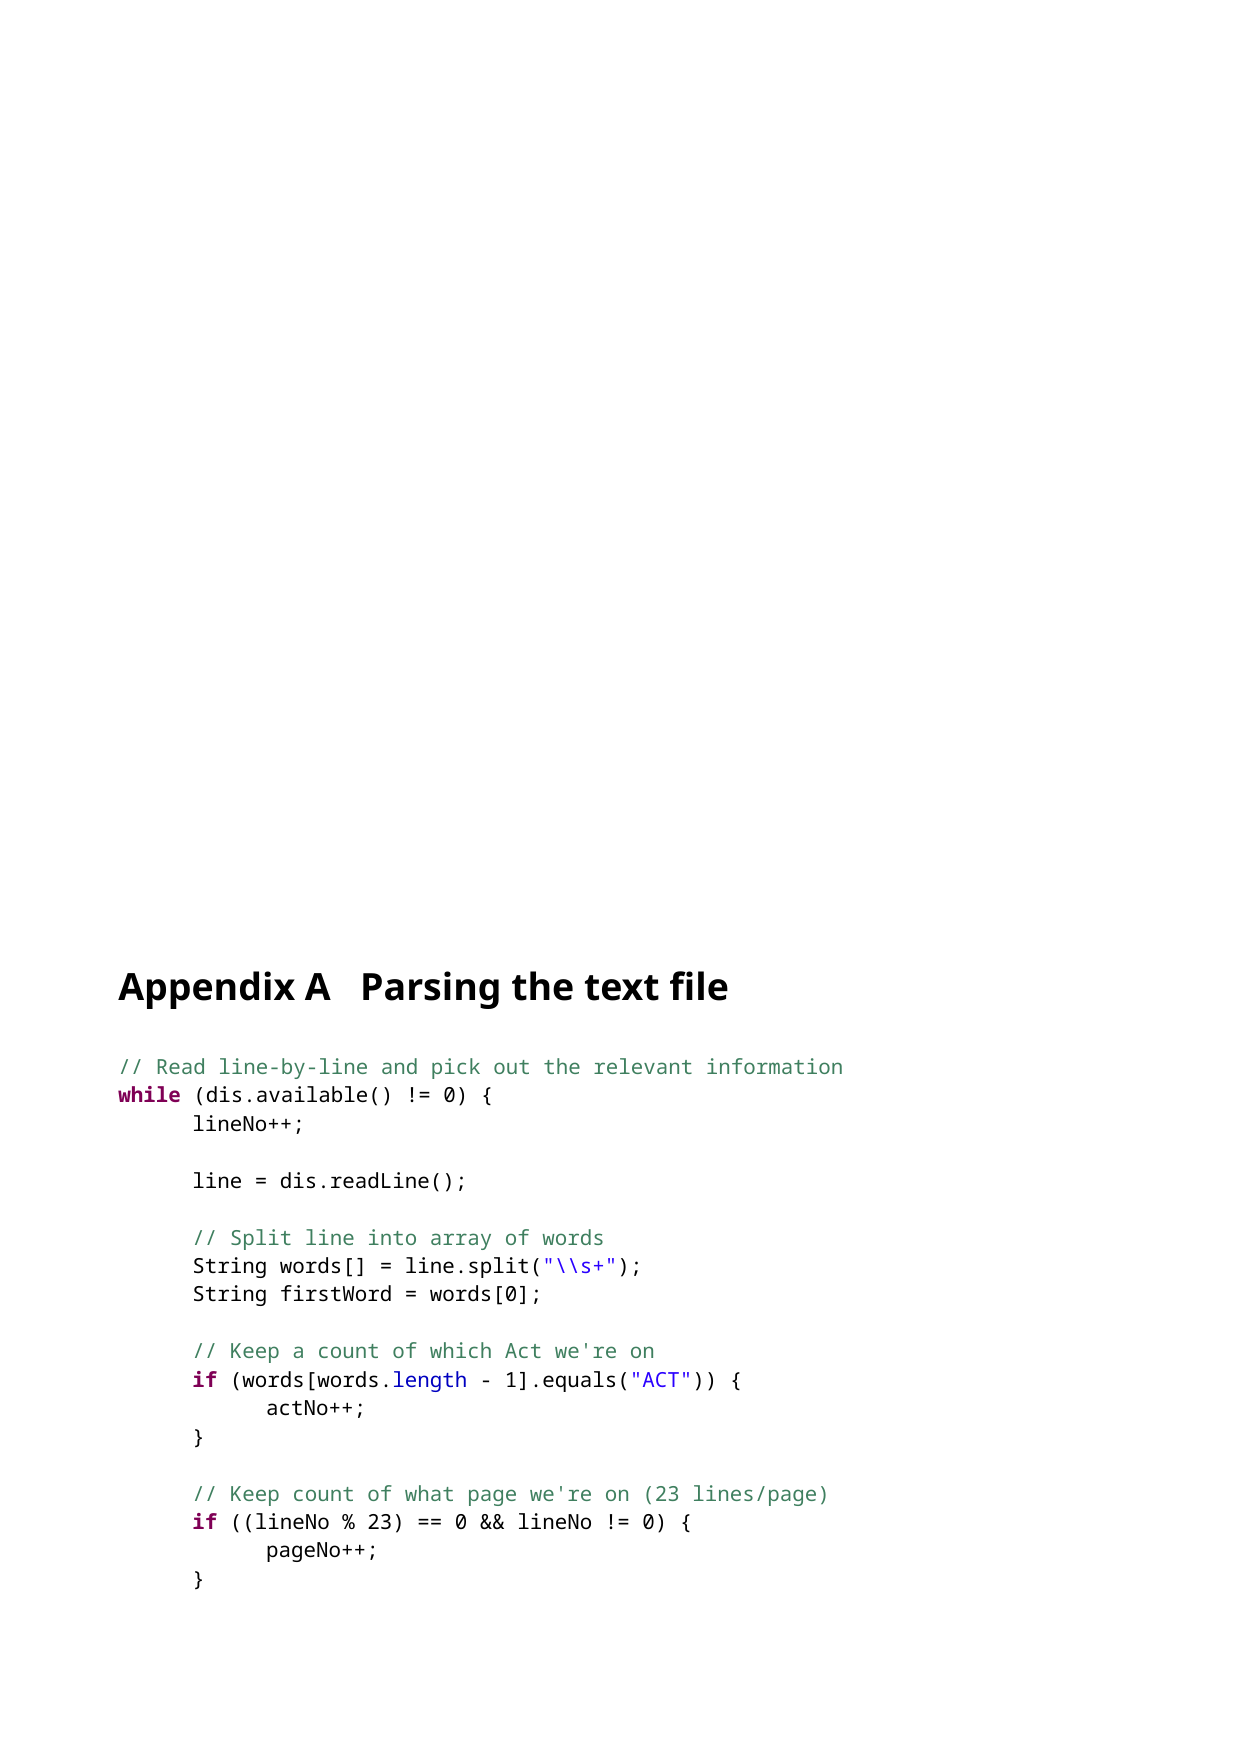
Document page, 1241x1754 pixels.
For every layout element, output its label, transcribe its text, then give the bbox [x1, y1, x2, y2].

text String firstWord = words[0]; [118, 1279, 1122, 1308]
text while (dis.available() != 0) { [118, 1081, 1122, 1109]
text } [118, 1422, 1122, 1450]
text // Split line into array of words [118, 1223, 1122, 1251]
text // Read line-by-line and pick out the relevant information [118, 1052, 1122, 1081]
text // Keep count of what page we're on (23 lines/page) [118, 1479, 1122, 1507]
text actNo++; [118, 1393, 1122, 1422]
text line = dis.readLine(); [118, 1166, 1122, 1194]
text lineNo++; [118, 1109, 1122, 1137]
subtitle Appendix A Parsing the text file [118, 960, 1122, 1011]
text String words[] = line.split("\\s+"); [118, 1251, 1122, 1279]
text // Keep a count of which Act we're on [118, 1336, 1122, 1365]
text pageNo++; [118, 1536, 1122, 1564]
text if ((lineNo % 23) == 0 && lineNo != 0) { [118, 1507, 1122, 1536]
text if (words[words.length - 1].equals("ACT")) { [118, 1365, 1122, 1393]
text } [118, 1564, 1122, 1592]
